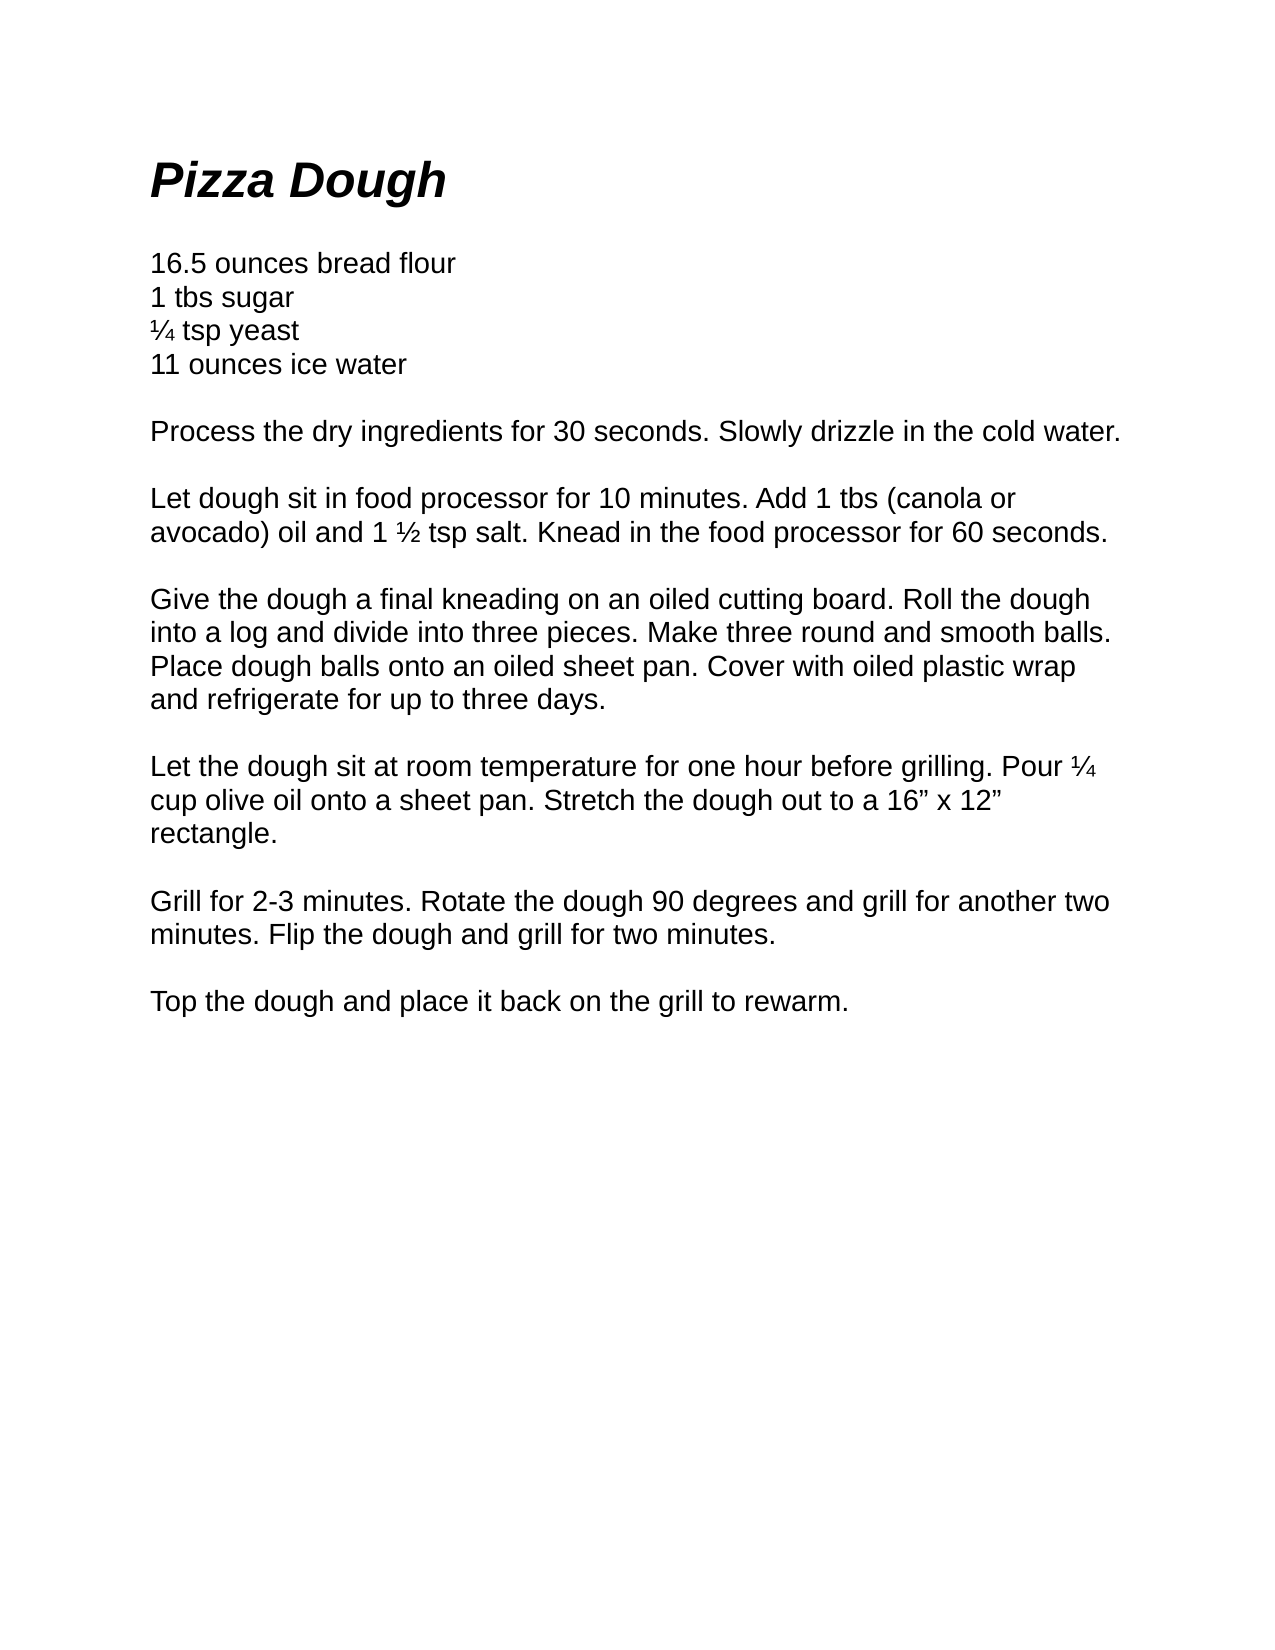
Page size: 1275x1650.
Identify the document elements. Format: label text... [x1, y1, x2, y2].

text Grill for 2-3 minutes. Rotate the dough 90 degrees and grill for another two minutes. Flip the dough and grill for two minutes. [150, 883, 1125, 951]
text Top the dough and place it back on the grill to rewarm. [150, 984, 1125, 1018]
text Let the dough sit at room temperature for one hour before grilling. Pour ¼ cup olive oil onto a sheet pan. Stretch the dough out to a 16” x 12” rectangle. [150, 749, 1125, 850]
text Let dough sit in food processor for 10 minutes. Add 1 tbs (canola or avocado) oil and 1 ½ tsp salt. Knead in the food processor for 60 seconds. [150, 481, 1125, 548]
text Give the dough a final kneading on an oiled cutting board. Roll the dough into a log and divide into three pieces. Make three round and smooth balls. Place dough balls onto an oiled sheet pan. Cover with oiled plastic wrap and refrigerate for up to three days. [150, 582, 1125, 716]
text Pizza Dough [150, 150, 1125, 207]
text 16.5 ounces bread flour [150, 246, 1125, 280]
text Process the dry ingredients for 30 seconds. Slowly drizzle in the cold water. [150, 414, 1125, 447]
text 1 tbs sugar [150, 280, 1125, 313]
text ¼ tsp yeast [150, 313, 1125, 347]
text 11 ounces ice water [150, 347, 1125, 380]
